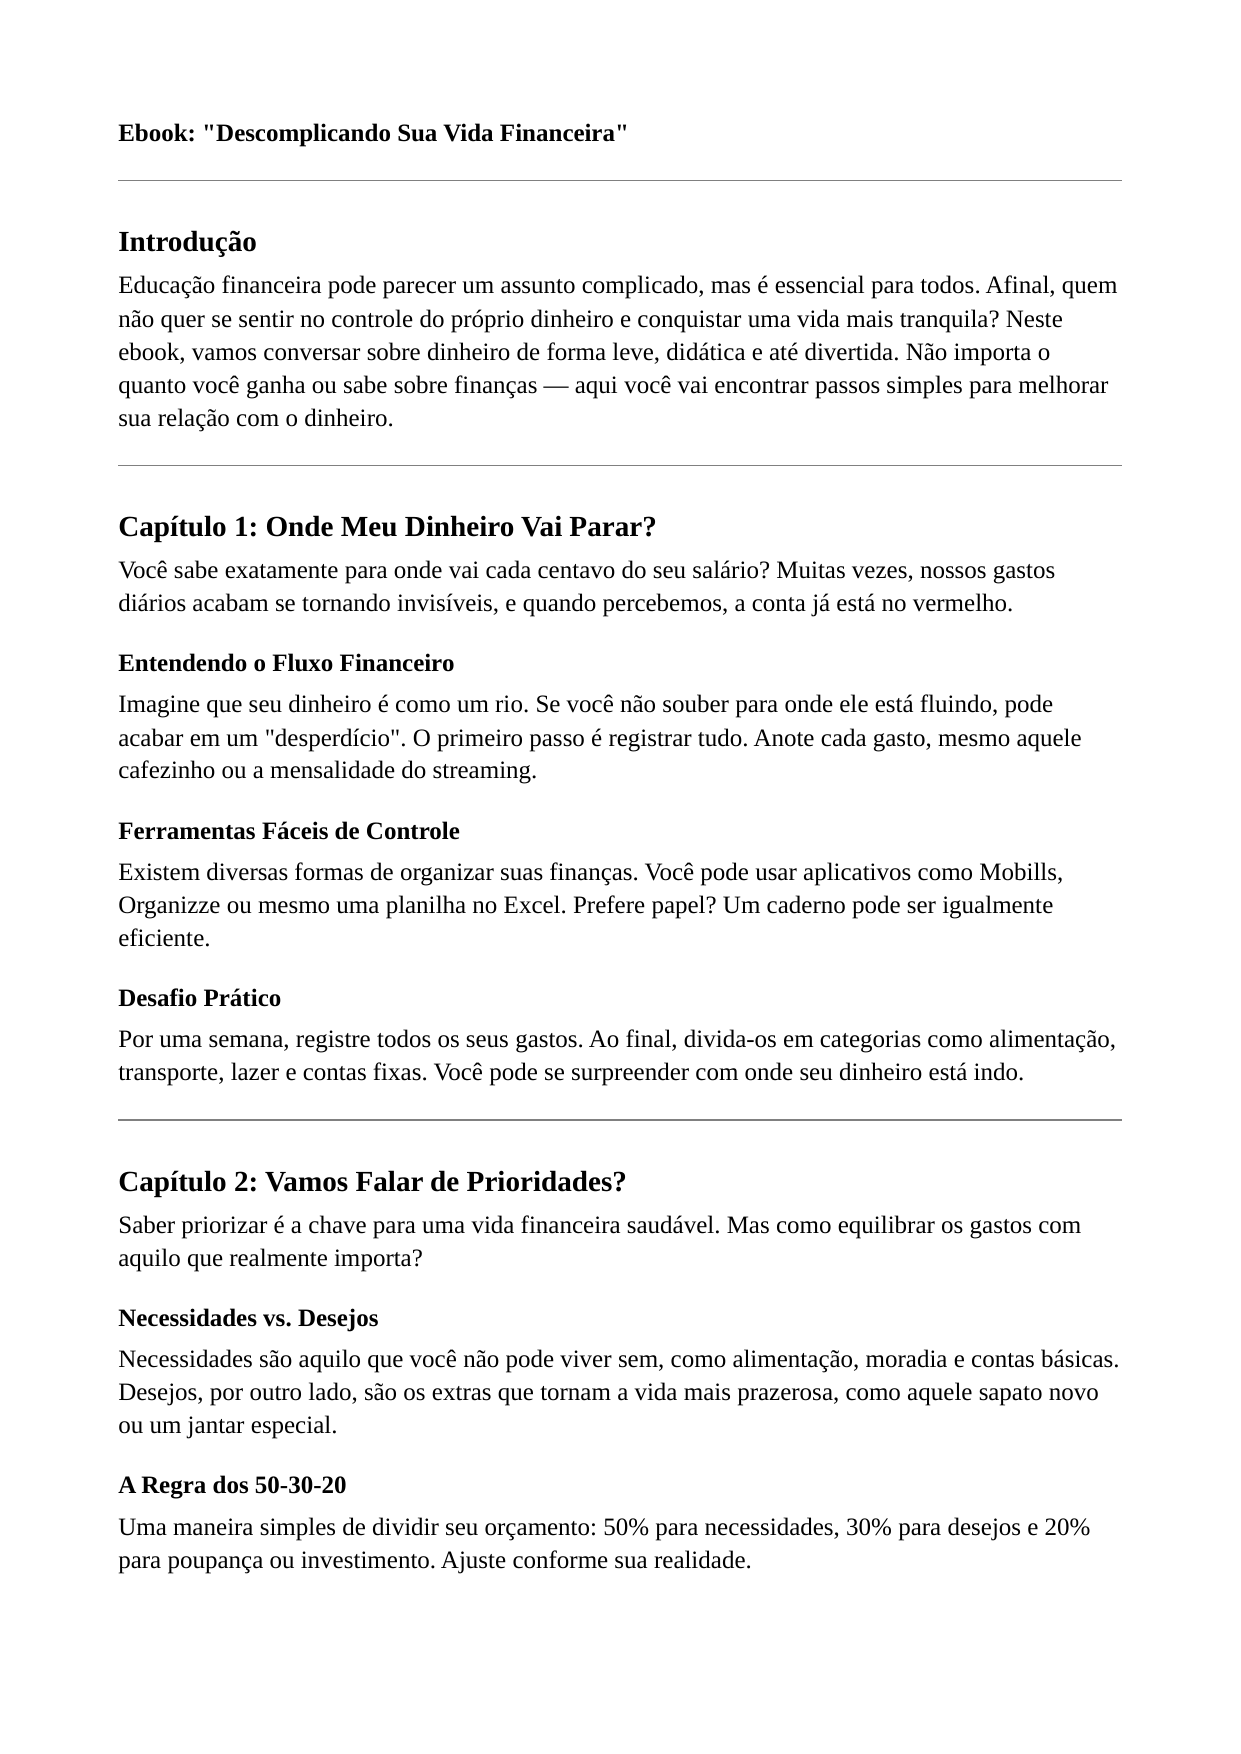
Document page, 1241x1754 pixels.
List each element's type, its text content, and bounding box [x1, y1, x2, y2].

subtitle Entendendo o Fluxo Financeiro [118, 648, 1122, 677]
subtitle Introdução [118, 224, 1122, 258]
subtitle Desafio Prático [118, 983, 1122, 1012]
subtitle Capítulo 2: Vamos Falar de Prioridades? [118, 1164, 1122, 1197]
subtitle Necessidades vs. Desejos [118, 1303, 1122, 1332]
text Uma maneira simples de dividir seu orçamento: 50% para necessidades, 30% para desejos e 20% para poupança ou investimento. Ajuste conforme sua realidade. [118, 1512, 1122, 1573]
subtitle Capítulo 1: Onde Meu Dinheiro Vai Parar? [118, 509, 1122, 543]
text Necessidades são aquilo que você não pode viver sem, como alimentação, moradia e contas básicas. Desejos, por outro lado, são os extras que tornam a vida mais prazerosa, como aquele sapato novo ou um jantar especial. [118, 1344, 1122, 1439]
text Saber priorizar é a chave para uma vida financeira saudável. Mas como equilibrar os gastos com aquilo que realmente importa? [118, 1210, 1122, 1272]
text Por uma semana, registre todos os seus gastos. Ao final, divida-os em categorias como alimentação, transporte, lazer e contas fixas. Você pode se surpreender com onde seu dinheiro está indo. [118, 1024, 1122, 1086]
text Imagine que seu dinheiro é como um rio. Se você não souber para onde ele está fluindo, pode acabar em um "desperdício". O primeiro passo é registrar tudo. Anote cada gasto, mesmo aquele cafezinho ou a mensalidade do streaming. [118, 689, 1122, 784]
subtitle A Regra dos 50-30-20 [118, 1470, 1122, 1499]
subtitle Ferramentas Fáceis de Controle [118, 816, 1122, 844]
text Você sabe exatamente para onde vai cada centavo do seu salário? Muitas vezes, nossos gastos diários acabam se tornando invisíveis, e quando percebemos, a conta já está no vermelho. [118, 555, 1122, 617]
text Ebook: "Descomplicando Sua Vida Financeira" [118, 118, 1122, 147]
text Educação financeira pode parecer um assunto complicado, mas é essencial para todos. Afinal, quem não quer se sentir no controle do próprio dinheiro e conquistar uma vida mais tranquila? Neste ebook, vamos conversar sobre dinheiro de forma leve, didática e até divertida. Não importa o quanto você ganha ou sabe sobre finanças — aqui você vai encontrar passos simples para melhorar sua relação com o dinheiro. [118, 271, 1122, 431]
text Existem diversas formas de organizar suas finanças. Você pode usar aplicativos como Mobills, Organizze ou mesmo uma planilha no Excel. Prefere papel? Um caderno pode ser igualmente eficiente. [118, 857, 1122, 952]
